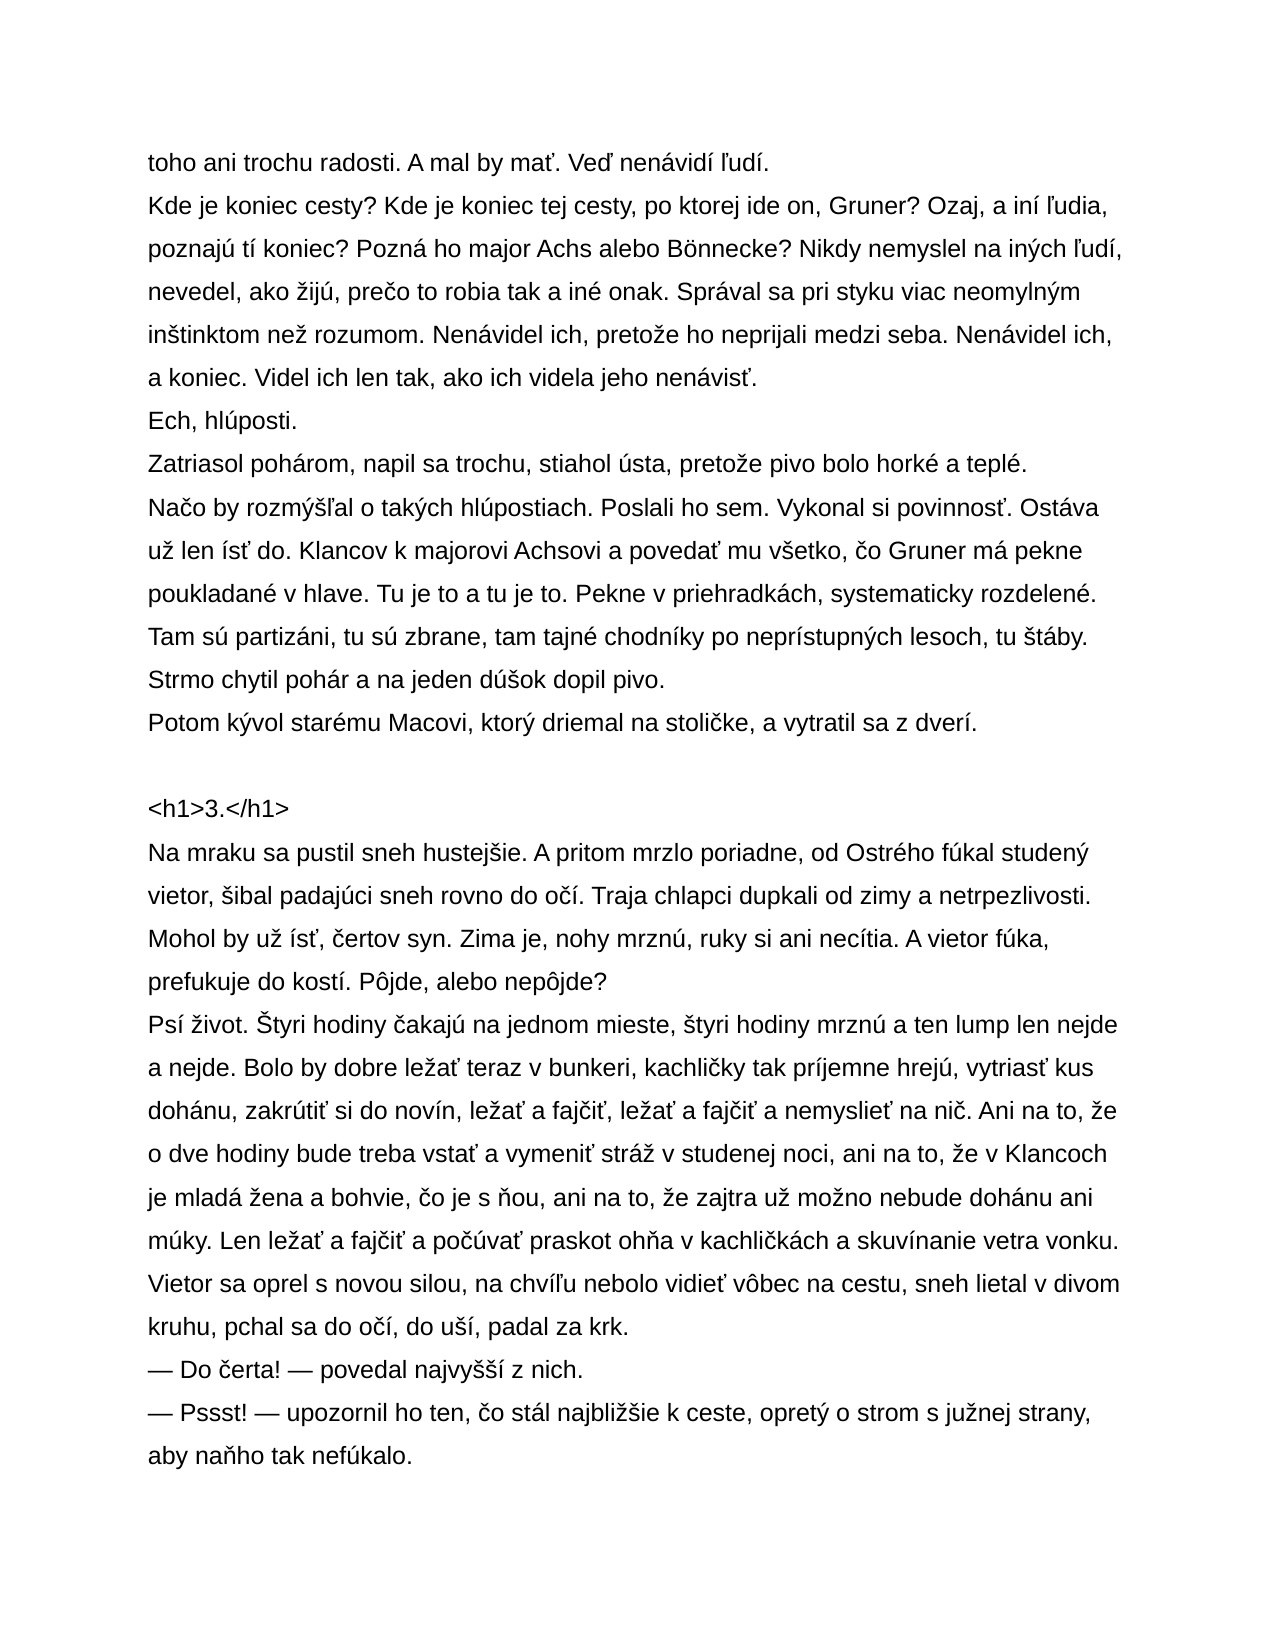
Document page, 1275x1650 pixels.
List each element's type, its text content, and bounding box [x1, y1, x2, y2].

text — Pssst! — upozornil ho ten, čo stál najbližšie k ceste, opretý o strom s južnej strany, aby naňho tak nefúkalo. [148, 1398, 1127, 1470]
text — Do čerta! — povedal najvyšší z nich. [148, 1355, 1127, 1384]
text <h1>3.</h1> [148, 794, 1127, 823]
text Ech, hlúposti. [148, 406, 1127, 435]
text Potom kývol starému Macovi, ktorý driemal na stoličke, a vytratil sa z dverí. [148, 708, 1127, 737]
text Psí život. Štyri hodiny čakajú na jednom mieste, štyri hodiny mrznú a ten lump len nejde a nejde. Bolo by dobre ležať teraz v bunkeri, kachličky tak príjemne hrejú, vytriasť kus dohánu, zakrútiť si do novín, ležať a fajčiť, ležať a fajčiť a nemyslieť na nič. Ani na to, že o dve hodiny bude treba vstať a vymeniť stráž v studenej noci, ani na to, že v Klancoch je mladá žena a bohvie, čo je s ňou, ani na to, že zajtra už možno nebude dohánu ani múky. Len ležať a fajčiť a počúvať praskot ohňa v kachličkách a skuvínanie vetra vonku. Vietor sa oprel s novou silou, na chvíľu nebolo vidieť vôbec na cestu, sneh lietal v divom kruhu, pchal sa do očí, do uší, padal za krk. [148, 1010, 1127, 1341]
text Načo by rozmýšľal o takých hlúpostiach. Poslali ho sem. Vykonal si povinnosť. Ostáva už len ísť do. Klancov k majorovi Achsovi a povedať mu všetko, čo Gruner má pekne poukladané v hlave. Tu je to a tu je to. Pekne v priehradkách, systematicky rozdelené. Tam sú partizáni, tu sú zbrane, tam tajné chodníky po neprístupných lesoch, tu štáby. [148, 493, 1127, 651]
text Kde je koniec cesty? Kde je koniec tej cesty, po ktorej ide on, Gruner? Ozaj, a iní ľudia, poznajú tí koniec? Pozná ho major Achs alebo Bönnecke? Nikdy nemyslel na iných ľudí, nevedel, ako žijú, prečo to robia tak a iné onak. Správal sa pri styku viac neomylným inštinktom než rozumom. Nenávidel ich, pretože ho neprijali medzi seba. Nenávidel ich, a koniec. Videl ich len tak, ako ich videla jeho nenávisť. [148, 191, 1127, 392]
text Strmo chytil pohár a na jeden dúšok dopil pivo. [148, 665, 1127, 694]
text Na mraku sa pustil sneh hustejšie. A pritom mrzlo poriadne, od Ostrého fúkal studený vietor, šibal padajúci sneh rovno do očí. Traja chlapci dupkali od zimy a netrpezlivosti. Mohol by už ísť, čertov syn. Zima je, nohy mrznú, ruky si ani necítia. A vietor fúka, prefukuje do kostí. Pôjde, alebo nepôjde? [148, 838, 1127, 996]
text toho ani trochu radosti. A mal by mať. Veď nenávidí ľudí. [148, 148, 1127, 176]
text Zatriasol pohárom, napil sa trochu, stiahol ústa, pretože pivo bolo horké a teplé. [148, 449, 1127, 478]
